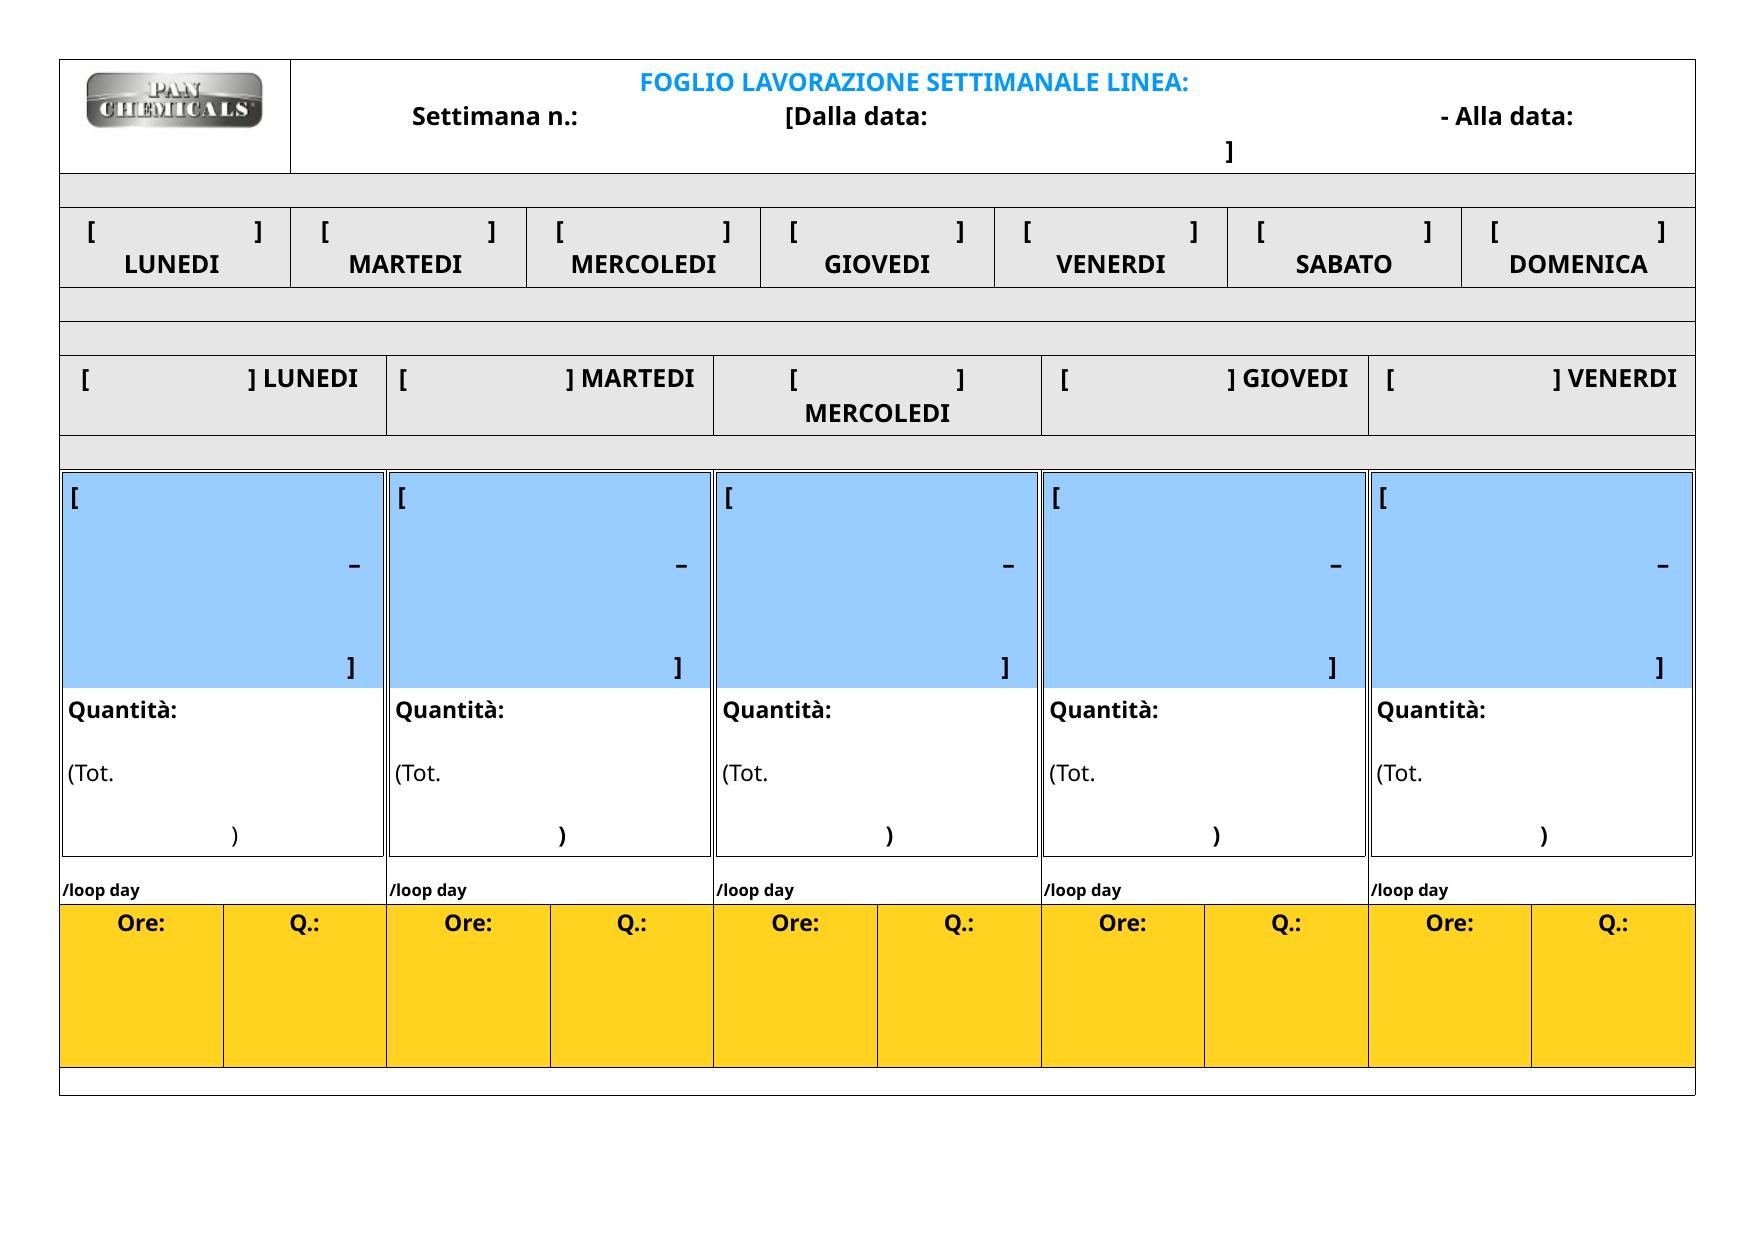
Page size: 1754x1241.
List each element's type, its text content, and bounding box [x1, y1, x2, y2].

table_header [<formatLang(lavoration.real_date_planned, date_time=True)[11:16]> – <formatLang(lavoration.real_date_planned_end, date_time=True)[11:16]>] [717, 473, 1037, 688]
table_cell /loop day [714, 470, 1041, 904]
table_cell Ore: <get_total_per_day_line().get((line,3),[0.0,0.0])[0]> [1042, 905, 1204, 1067]
picture [78, 65, 271, 136]
text </if> [59, 1141, 1695, 1163]
table_header [<formatLang(lavoration.real_date_planned, date_time=True)[11:16]> – <formatLang(lavoration.real_date_planned_end, date_time=True)[11:16]>] [1372, 473, 1692, 688]
table_cell /loop day [1042, 470, 1368, 904]
table_cell [<get_days()[3]>] GIOVEDI [761, 208, 994, 287]
table_cell Ore: <get_total_per_day_line().get((line,4),[0.0,0.0])[0]> [1369, 905, 1531, 1067]
table_cell Ore: <get_total_per_day_line().get((line,0),[0.0,0.0])[0]> [60, 905, 223, 1067]
table_cell [<get_days()[2]>] MERCOLEDI [714, 356, 1041, 435]
table_cell </if> [60, 436, 1695, 469]
table_cell </if> [60, 288, 1695, 321]
table_cell Q.: <get_total_per_day_line().get((line,2),[0.0,0.0])[1]> [878, 905, 1041, 1067]
table_cell /loop day [60, 470, 386, 904]
table_cell <lavoration.product.name> Cicli: <lavoration.cycle> Ore: <lavoration.single_cycle_duration> (Tot. <lavoration.single_cycle_duration * lavoration.cycle>) Quantità: <lavoration.single_cycle_qty> (Tot. <lavoration.single_cycle_qty * lavoration.cycle>) [717, 688, 1037, 856]
table_cell [<get_days()[5]>] SABATO [1228, 208, 1461, 287]
table_cell Ore: <get_total_per_day_line().get((line,2),[0.0,0.0])[0]> [714, 905, 877, 1067]
table_cell [<get_days()[1]>] MARTEDI [291, 208, 526, 287]
table_header [60, 60, 290, 173]
table_cell Ore: <get_total_per_day_line().get((line,1),[0.0,0.0])[0]> [387, 905, 550, 1067]
table_cell [<get_days()[1]>] MARTEDI [387, 356, 713, 435]
table_cell <if test="format_7_days(data)"> [60, 174, 1695, 207]
table_cell [<get_days()[0]>] LUNEDI [60, 356, 386, 435]
table_header FOGLIO LAVORAZIONE SETTIMANALE LINEA: <line.upper()> Settimana n.: <data.get("week")> [Dalla data: <formatLang(data.get("from_date"), date=True)> - Alla data: <formatLang(data.get("to_date"), date=True)>] [291, 60, 1695, 173]
table_cell <lavoration.product.name> Cicli: <lavoration.cycle> Ore: <lavoration.single_cycle_duration> (Tot. <lavoration.single_cycle_duration * lavoration.cycle>) Quantità: <lavoration.single_cycle_qty> (Tot. <lavoration.single_cycle_qty * lavoration.cycle>) [1372, 688, 1692, 856]
table_header [<formatLang(lavoration.real_date_planned, date_time=True)[11:16]> – <formatLang(lavoration.real_date_planned_end, date_time=True)[11:16]>] [390, 473, 710, 688]
table_cell Q.: <get_total_per_day_line().get((line,3),[0.0,0.0])[1]> [1205, 905, 1368, 1067]
table_cell [<get_days()[6]>] DOMENICA [1462, 208, 1695, 287]
table_cell <if test="not format_7_days(data)"> [60, 322, 1695, 355]
table_cell Q.: <get_total_per_day_line().get((line,4),[0.0,0.0])[1]> [1532, 905, 1695, 1067]
table_header [<formatLang(lavoration.real_date_planned, date_time=True)[11:16]> – <formatLang(lavoration.real_date_planned_end, date_time=True)[11:16]>] [1044, 473, 1365, 688]
table_cell /loop day [1369, 470, 1695, 904]
table_cell /loop day [387, 470, 713, 904]
table_cell [<get_days()[4]>] VENERDI [1369, 356, 1695, 435]
table_cell [<get_days()[4]>] VENERDI [995, 208, 1227, 287]
table_cell [<get_days()[2]>] MERCOLEDI [527, 208, 760, 287]
table_cell [<get_days()[0]>] LUNEDI [60, 208, 290, 287]
table_cell <lavoration.product.name> Cicli: <lavoration.cycle> Ore: <lavoration.single_cycle_duration> (Tot. <lavoration.single_cycle_duration * lavoration.cycle>) Quantità: <lavoration.single_cycle_qty> (Tot. <lavoration.single_cycle_qty * lavoration.cycle>) [63, 688, 383, 856]
text <if test="get_no_page_break()"> [59, 1096, 1695, 1118]
table_cell [<get_days()[3]>] GIOVEDI [1042, 356, 1368, 435]
table_cell Q.: <get_total_per_day_line().get((line,1),[0.0,0.0])[1]> [551, 905, 713, 1067]
table_cell Q.: <get_total_per_day_line().get((line,0),[0.0,0.0])[1]> [224, 905, 386, 1067]
table_cell <lavoration.product.name> Cicli: <lavoration.cycle> Ore: <lavoration.single_cycle_duration> (Tot. <lavoration.single_cycle_duration * lavoration.cycle>) Quantità: <lavoration.single_cycle_qty> (Tot. <lavoration.single_cycle_qty * lavoration.cycle>) [390, 688, 710, 856]
table_cell <lavoration.product.name> Cicli: <lavoration.cycle> Ore: <lavoration.single_cycle_duration> (Tot. <lavoration.single_cycle_duration * lavoration.cycle>) Quantità: <lavoration.single_cycle_qty> (Tot. <lavoration.single_cycle_qty * lavoration.cycle>) [1044, 688, 1365, 856]
table_header [<formatLang(lavoration.real_date_planned, date_time=True)[11:16]> – <formatLang(lavoration.real_date_planned_end, date_time=True)[11:16]>] [63, 473, 383, 688]
table_cell </if> [60, 1068, 1695, 1095]
